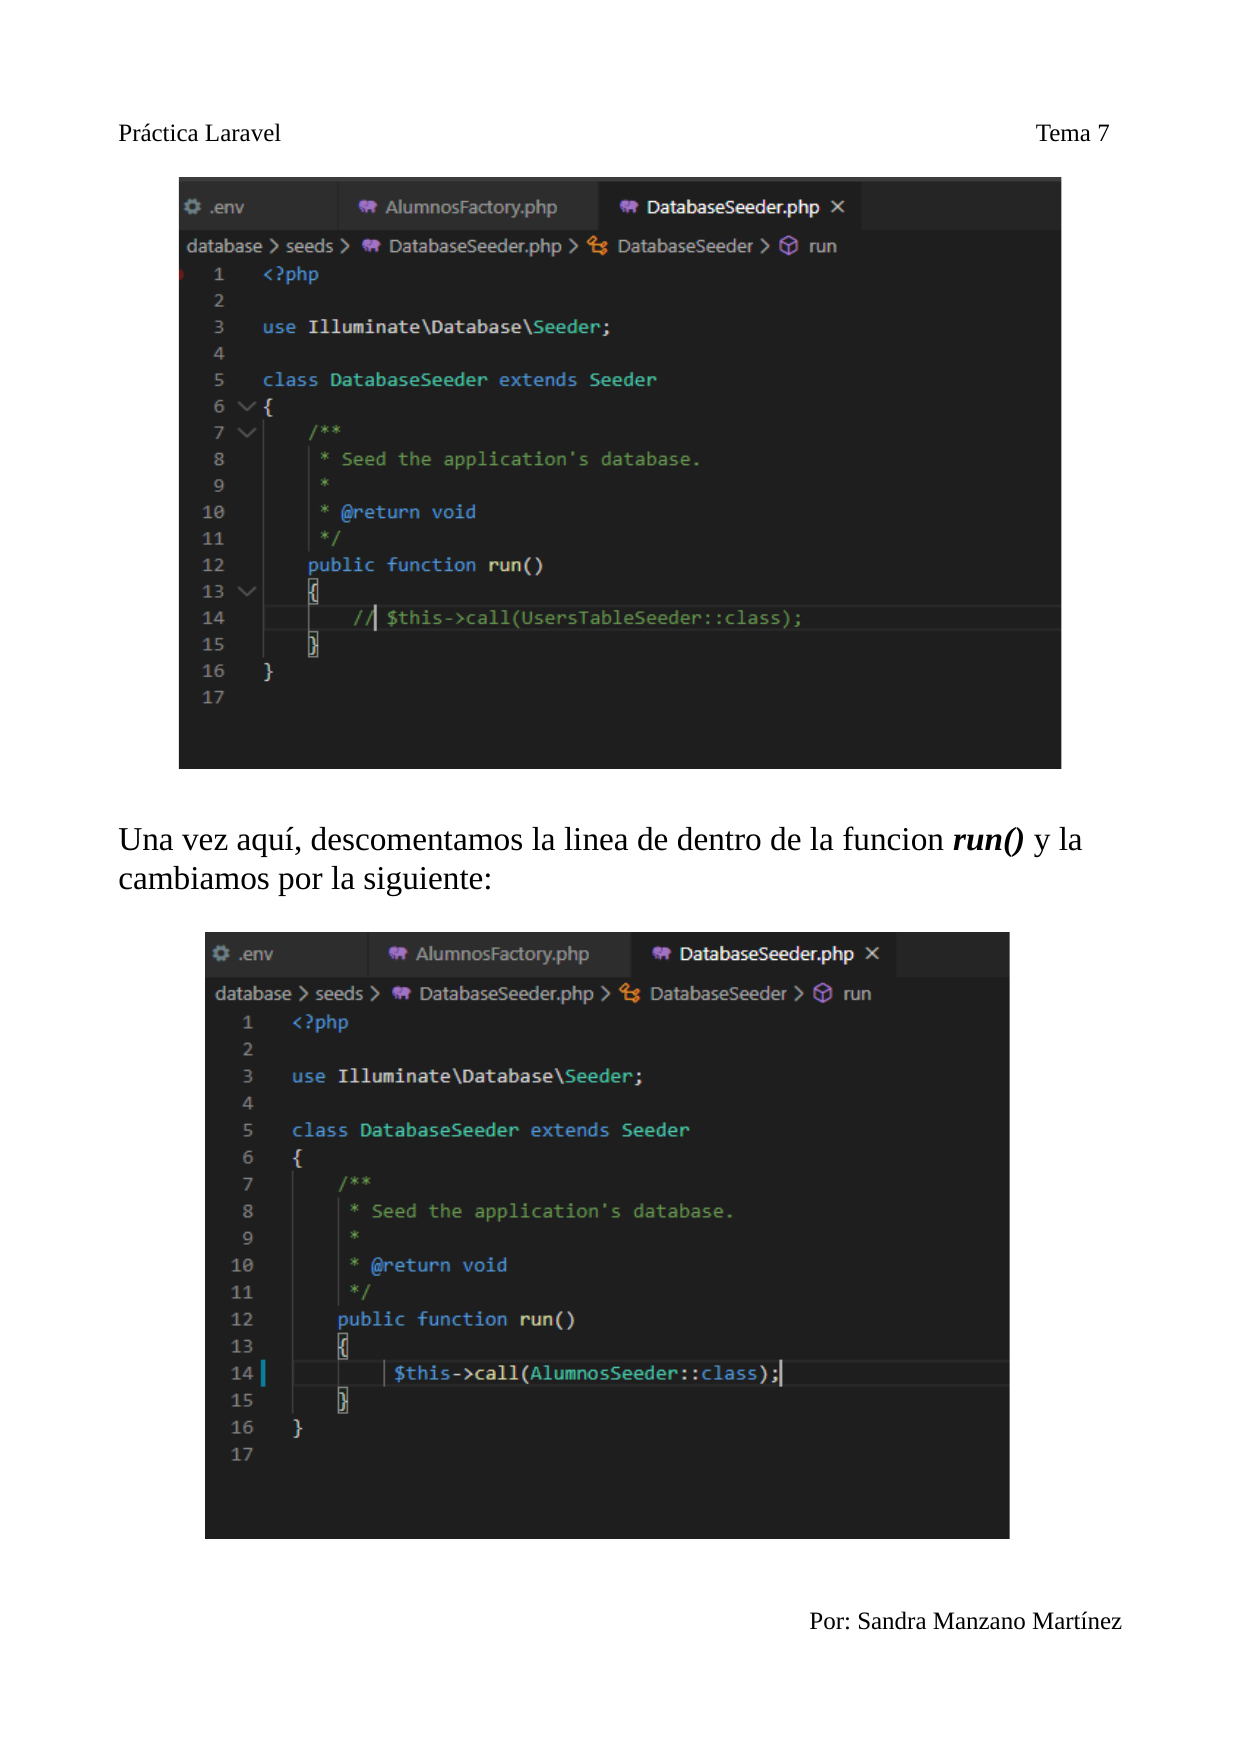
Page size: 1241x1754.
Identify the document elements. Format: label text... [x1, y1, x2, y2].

picture [178, 177, 1062, 769]
picture [205, 932, 1010, 1539]
text Una vez aquí, descomentamos la linea de dentro de la funcion run() y la cambiamos por la siguiente: [118, 819, 1122, 896]
